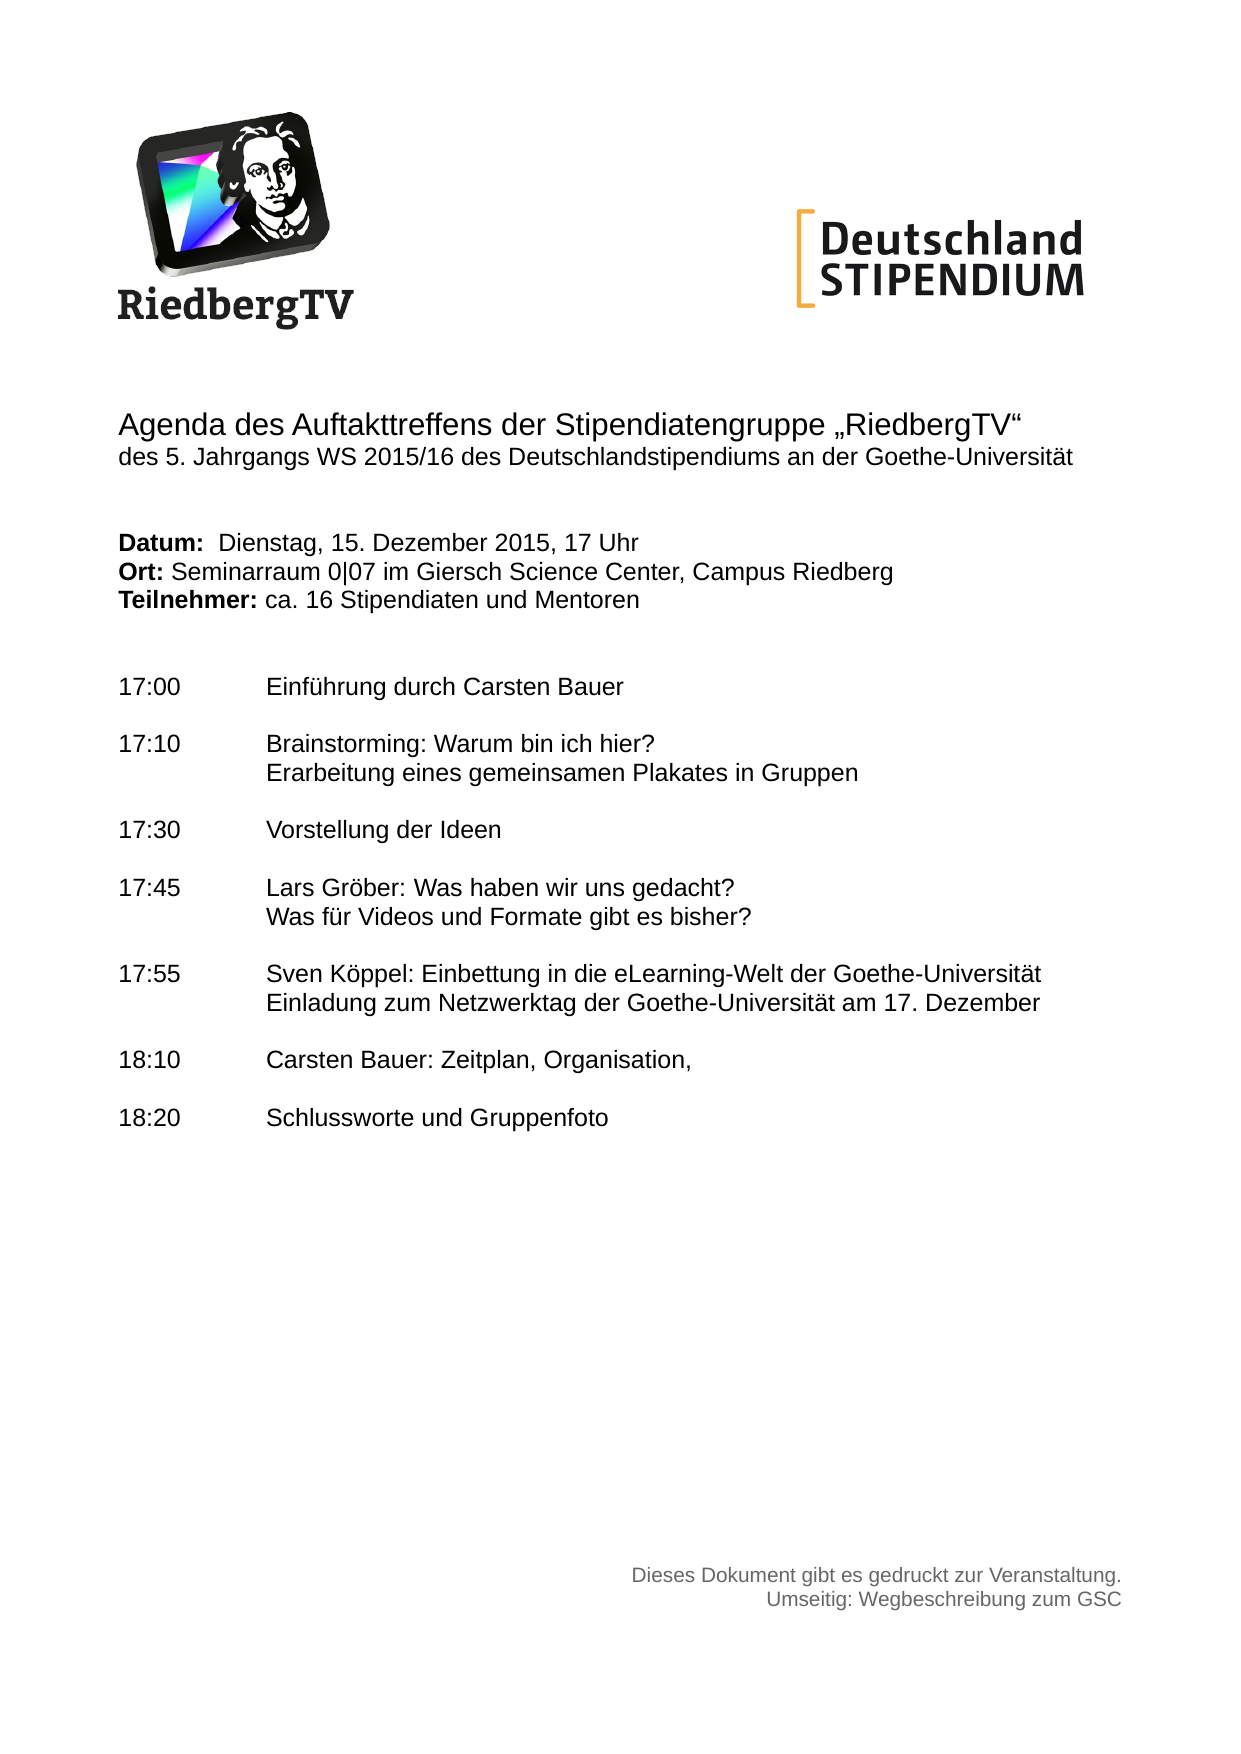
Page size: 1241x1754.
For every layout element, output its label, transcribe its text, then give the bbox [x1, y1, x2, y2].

text 18:20 Schlussworte und Gruppenfoto [118, 1103, 1122, 1132]
text Agenda des Auftakttreffens der Stipendiatengruppe „RiedbergTV“ [118, 406, 1122, 442]
picture [114, 112, 354, 332]
text Dieses Dokument gibt es gedruckt zur Veranstaltung. [118, 1563, 1122, 1587]
text des 5. Jahrgangs WS 2015/16 des Deutschlandstipendiums an der Goethe-Universität [118, 442, 1122, 470]
text Umseitig: Wegbeschreibung zum GSC [118, 1587, 1122, 1611]
text Einladung zum Netzwerktag der Goethe-Universität am 17. Dezember [118, 988, 1122, 1017]
text Erarbeitung eines gemeinsamen Plakates in Gruppen [118, 758, 1122, 787]
text 17:10 Brainstorming: Warum bin ich hier? [118, 729, 1122, 758]
text Was für Videos und Formate gibt es bisher? [118, 902, 1122, 930]
picture [790, 202, 1093, 315]
text Teilnehmer: ca. 16 Stipendiaten und Mentoren [118, 585, 1122, 614]
text 17:45 Lars Gröber: Was haben wir uns gedacht? [118, 873, 1122, 902]
text 18:10 Carsten Bauer: Zeitplan, Organisation, [118, 1045, 1122, 1074]
text Datum: Dienstag, 15. Dezember 2015, 17 Uhr [118, 528, 1122, 557]
text 17:55 Sven Köppel: Einbettung in die eLearning-Welt der Goethe-Universität [118, 959, 1122, 988]
text 17:00 Einführung durch Carsten Bauer [118, 672, 1122, 700]
text 17:30 Vorstellung der Ideen [118, 815, 1122, 844]
text Ort: Seminarraum 0|07 im Giersch Science Center, Campus Riedberg [118, 557, 1122, 585]
